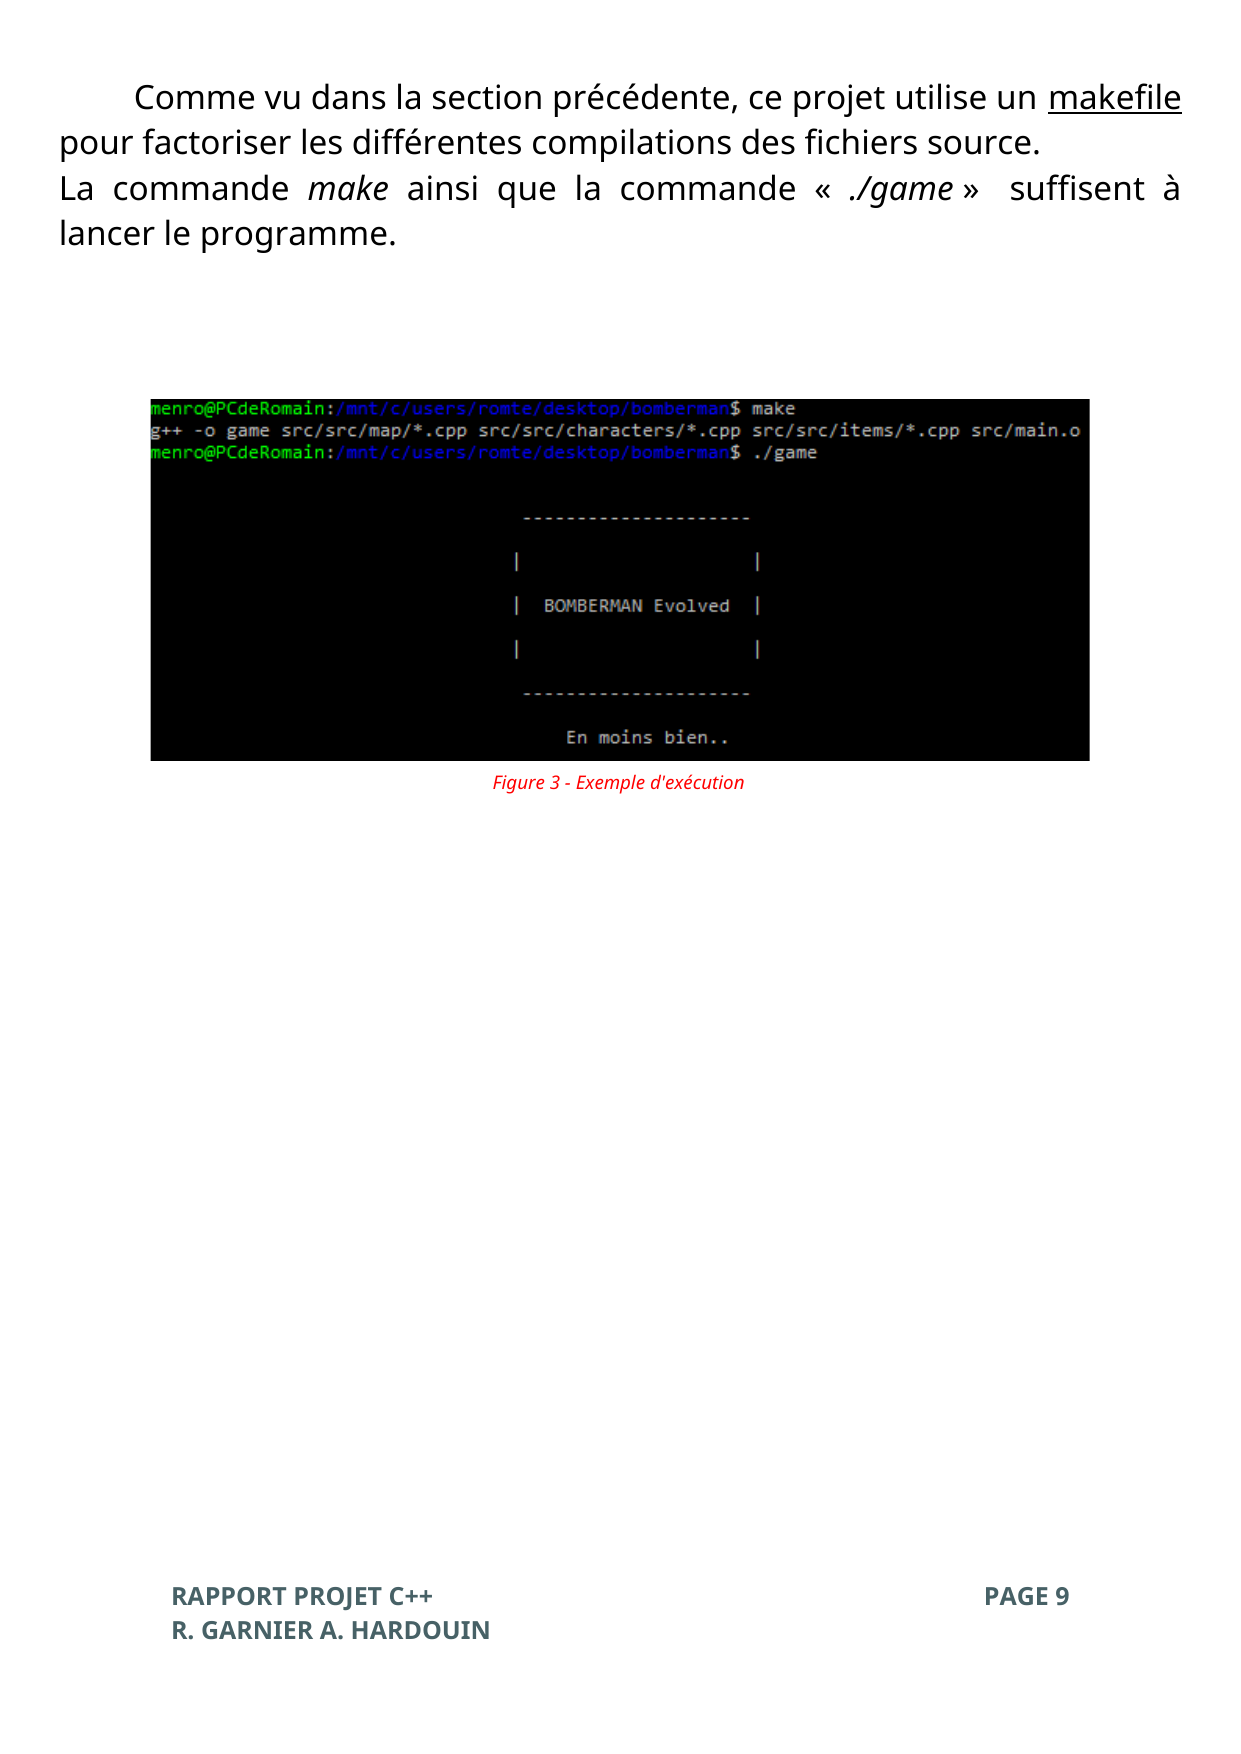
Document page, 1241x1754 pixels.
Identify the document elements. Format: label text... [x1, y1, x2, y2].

text Figure 3 - Exemple d'exécution [150, 769, 1089, 795]
text Comme vu dans la section précédente, ce projet utilise un makefile pour factoriser les différentes compilations des fichiers source. [58, 73, 1182, 164]
text La commande make ainsi que la commande « ./game » suffisent à lancer le programme. [58, 164, 1182, 255]
